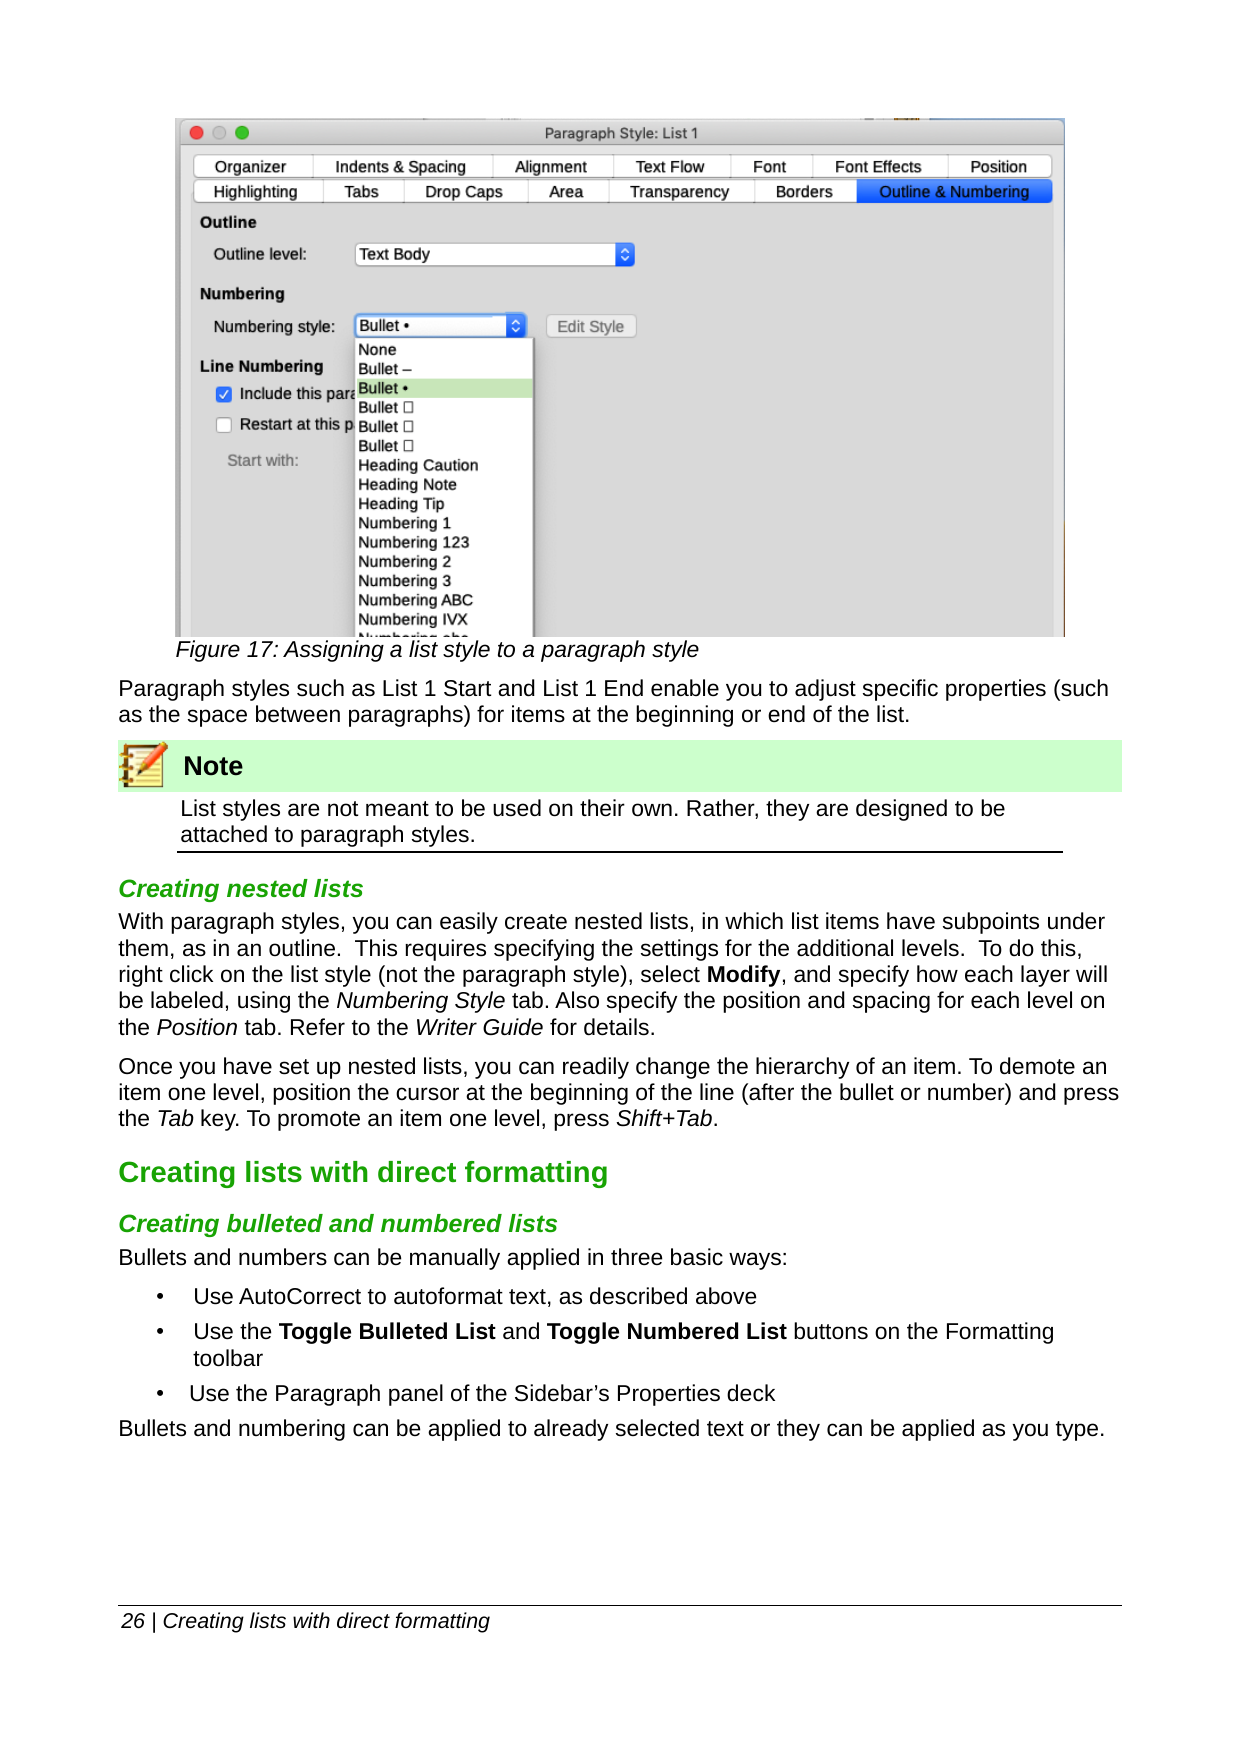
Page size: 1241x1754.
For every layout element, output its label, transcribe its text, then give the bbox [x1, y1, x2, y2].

text Once you have set up nested lists, you can readily change the hierarchy of an item. To demote an item one level, position the cursor at the beginning of the line (after the bullet or number) and press the Tab key. To promote an item one level, press Shift+Tab. [118, 1053, 1122, 1132]
subtitle Creating lists with direct formatting [118, 1155, 1122, 1189]
subtitle Note [118, 740, 1122, 792]
text With paragraph styles, you can easily create nested lists, in which list items have subpoints under them, as in an outline. This requires specifying the settings for the additional levels. To do this, right click on the list style (not the paragraph style), select Modify, and specify how each layer will be labeled, using the Numbering Style tab. Also specify the position and spacing for each level on the Position tab. Refer to the Writer Guide for details. [118, 908, 1122, 1040]
text Bullets and numbers can be manually applied in three basic ways: [118, 1244, 1122, 1271]
list Use AutoCorrect to autoformat text, as described above [156, 1283, 1122, 1309]
subtitle Creating nested lists [118, 874, 1122, 902]
picture [119, 740, 170, 791]
list Use the Toggle Bulleted List and Toggle Numbered List buttons on the Formatting toolbar [156, 1318, 1122, 1371]
text Bullets and numbering can be applied to already selected text or they can be applied as you type. [118, 1415, 1122, 1441]
subtitle Creating bulleted and numbered lists [118, 1209, 1122, 1238]
picture [175, 118, 1065, 637]
text Paragraph styles such as List 1 Start and List 1 End enable you to adjust specific properties (such as the space between paragraphs) for items at the beginning or end of the list. [118, 674, 1122, 727]
text Figure 17: Assigning a list style to a paragraph style [175, 637, 1065, 662]
list Use the Paragraph panel of the Sidebar’s Properties deck [156, 1380, 1122, 1406]
text List styles are not meant to be used on their own. Rather, they are designed to be attached to paragraph styles. [177, 792, 1063, 851]
